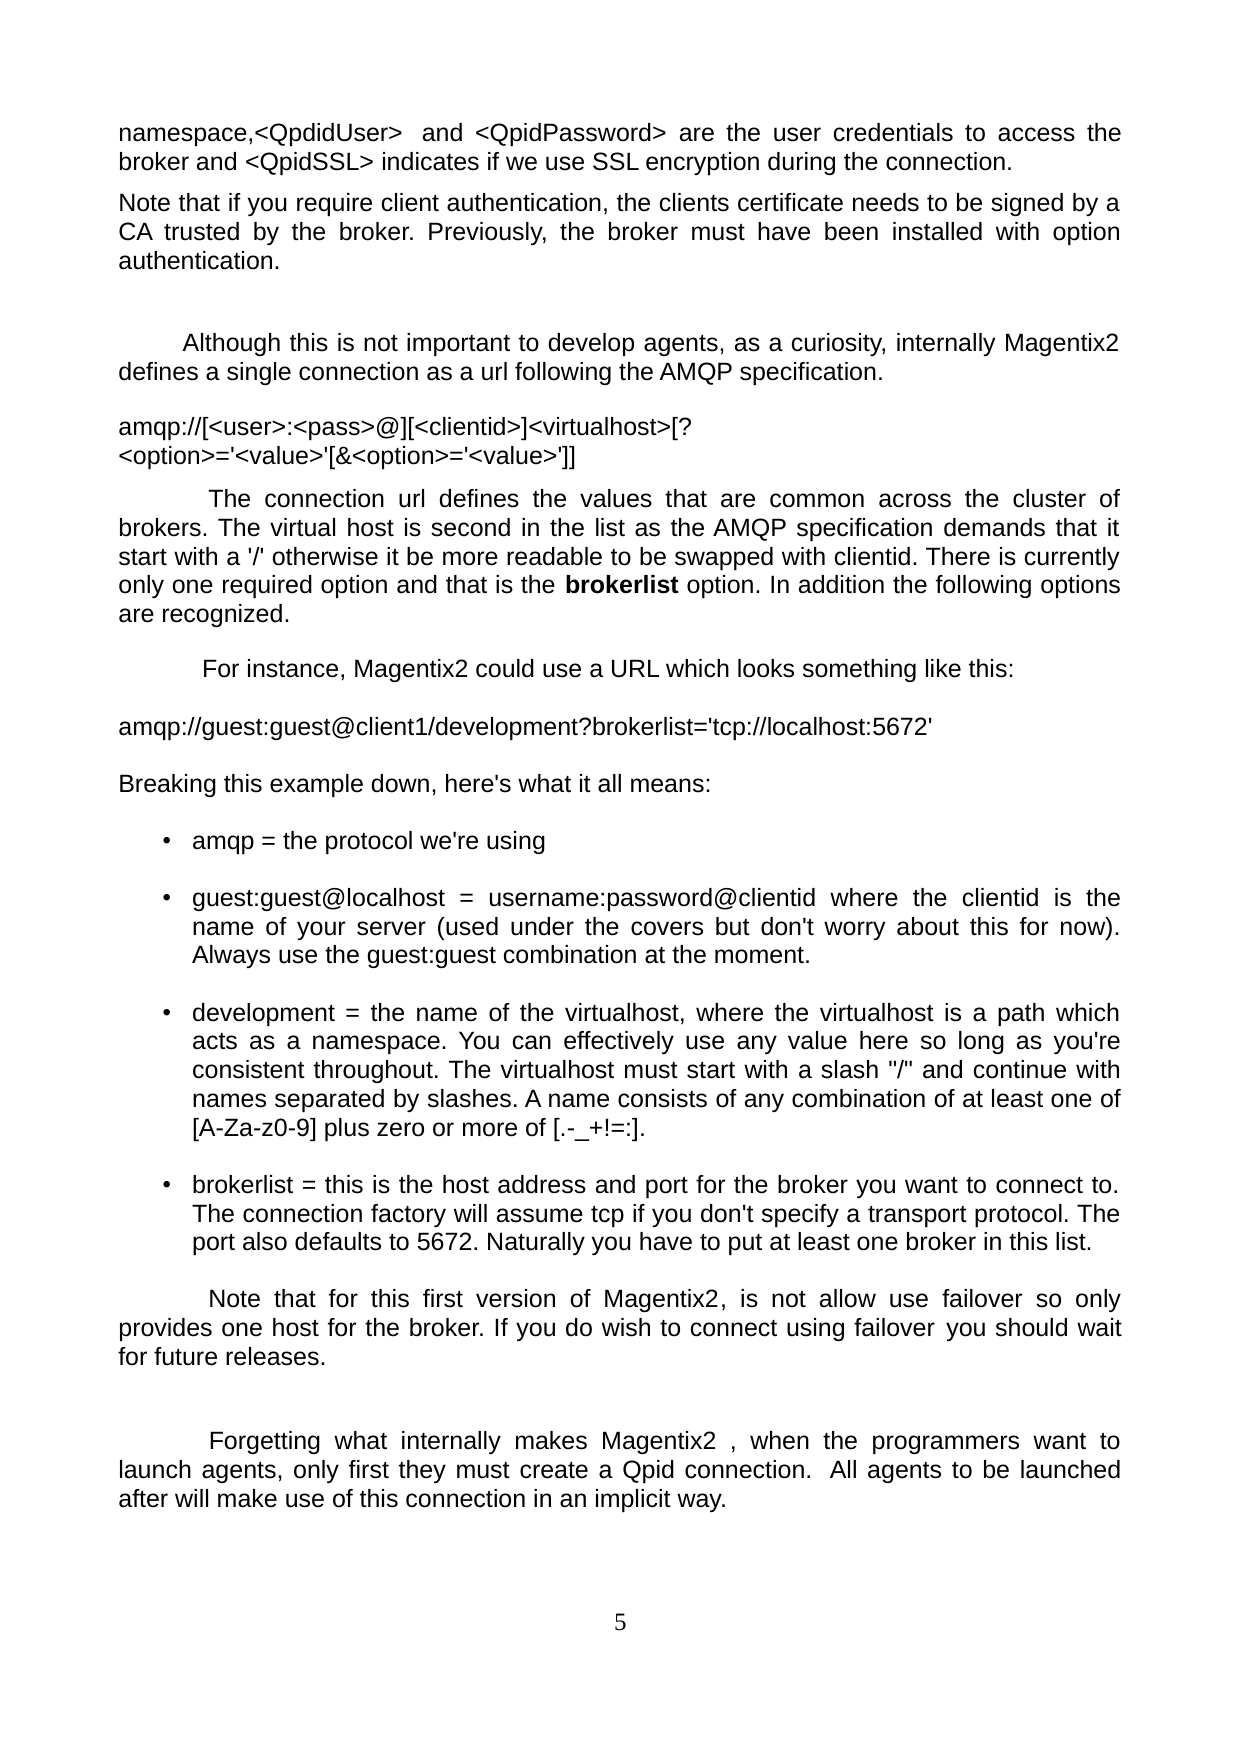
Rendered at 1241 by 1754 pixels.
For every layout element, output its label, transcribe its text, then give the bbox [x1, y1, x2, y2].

text For instance, Magentix2 could use a URL which looks something like this: [118, 654, 1122, 683]
text Note that for this first version of Magentix2, is not allow use failover so only provides one host for the broker. If you do wish to connect using failover you should wait for future releases. [118, 1284, 1122, 1371]
text Breaking this example down, here's what it all means: [118, 768, 1122, 797]
text Although this is not important to develop agents, as a curiosity, internally Magentix2 defines a single connection as a url following the AMQP specification. [118, 328, 1122, 386]
text Forgetting what internally makes Magentix2 , when the programmers want to launch agents, only first they must create a Qpid connection. All agents to be launched after will make use of this connection in an implicit way. [118, 1426, 1122, 1512]
text Note that if you require client authentication, the clients certificate needs to be signed by a CA trusted by the broker. Previously, the broker must have been installed with option authentication. [118, 188, 1122, 274]
text The connection url defines the values that are common across the cluster of brokers. The virtual host is second in the list as the AMQP specification demands that it start with a '/' otherwise it be more readable to be swapped with clientid. There is currently only one required option and that is the brokerlist option. In addition the following options are recognized. [118, 484, 1122, 628]
list guest:guest@localhost = username:password@clientid where the clientid is the name of your server (used under the covers but don't worry about this for now). Always use the guest:guest combination at the moment. [162, 883, 1122, 969]
list brokerlist = this is the host address and port for the broker you want to connect to. The connection factory will assume tcp if you don't specify a transport protocol. The port also defaults to 5672. Naturally you have to put at least one broker in this list. [162, 1170, 1122, 1256]
text namespace,<QpdidUser> and <QpidPassword> are the user credentials to access the broker and <QpidSSL> indicates if we use SSL encryption during the connection. [118, 118, 1122, 176]
text amqp://[<user>:<pass>@][<clientid>]<virtualhost>[?<option>='<value>'[&<option>='<value>']] [118, 412, 1122, 470]
text amqp://guest:guest@client1/development?brokerlist='tcp://localhost:5672' [118, 711, 1122, 740]
list amqp = the protocol we're using [162, 826, 1122, 854]
list development = the name of the virtualhost, where the virtualhost is a path which acts as a namespace. You can effectively use any value here so long as you're consistent throughout. The virtualhost must start with a slash "/" and continue with names separated by slashes. A name consists of any combination of at least one of [A-Za-z0-9] plus zero or more of [.-_+!=:]. [162, 997, 1122, 1141]
